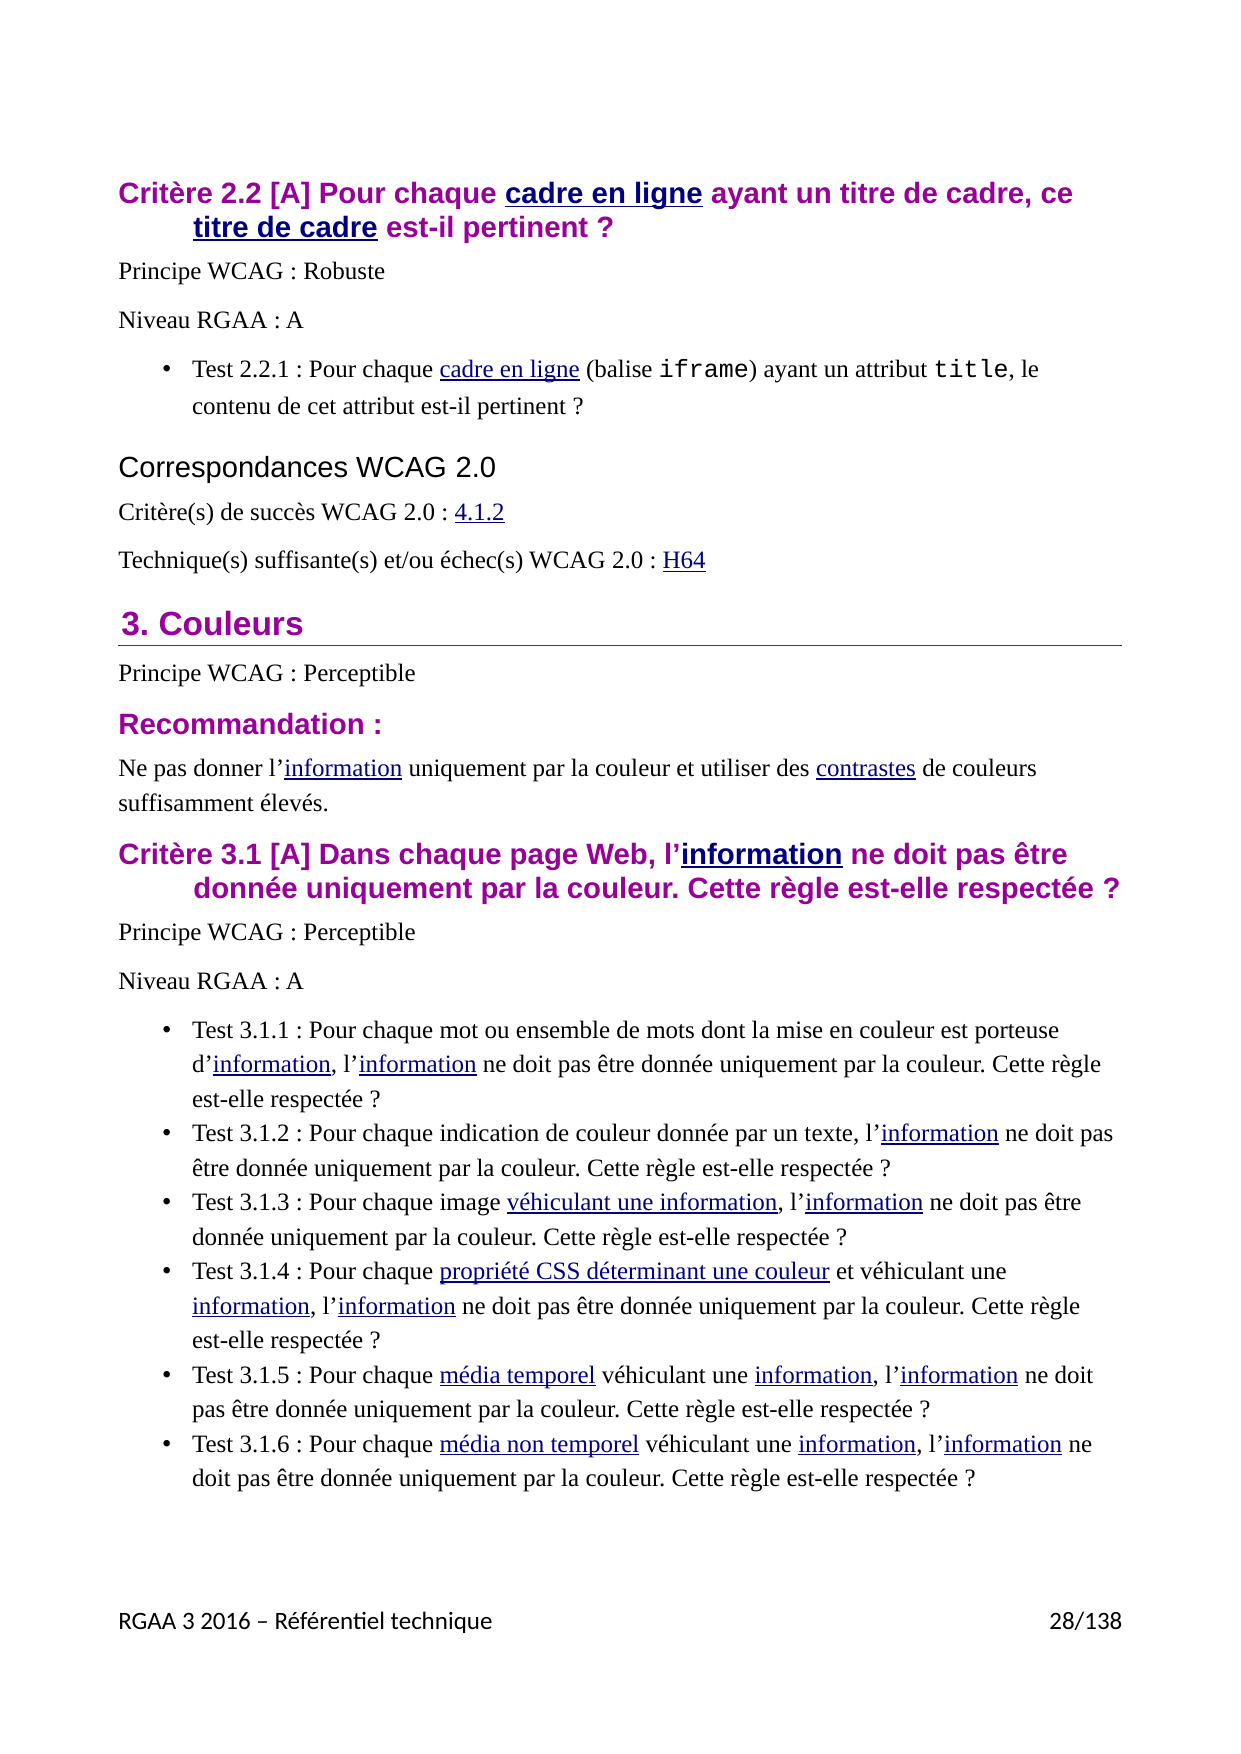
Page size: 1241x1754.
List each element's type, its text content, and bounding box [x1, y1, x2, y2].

text Principe WCAG : Perceptible [118, 658, 1122, 687]
text Ne pas donner l’information uniquement par la couleur et utiliser des contrastes de couleurs suffisamment élevés. [118, 753, 1122, 817]
text Principe WCAG : Perceptible [118, 917, 1122, 946]
text Critère(s) de succès WCAG 2.0 : 4.1.2 [118, 497, 1122, 525]
subtitle Correspondances WCAG 2.0 [118, 451, 1122, 484]
list Test 3.1.1 : Pour chaque mot ou ensemble de mots dont la mise en couleur est porteuse d’information, l’information ne doit pas être donnée uniquement par la couleur. Cette règle est-elle respectée ? [162, 1015, 1122, 1113]
text Technique(s) suffisante(s) et/ou échec(s) WCAG 2.0 : H64 [118, 546, 1122, 574]
subtitle Recommandation : [118, 707, 1122, 741]
list Test 3.1.5 : Pour chaque média temporel véhiculant une information, l’information ne doit pas être donnée uniquement par la couleur. Cette règle est-elle respectée ? [162, 1360, 1122, 1423]
list Test 3.1.2 : Pour chaque indication de couleur donnée par un texte, l’information ne doit pas être donnée uniquement par la couleur. Cette règle est-elle respectée ? [162, 1118, 1122, 1182]
text Niveau RGAA : A [118, 966, 1122, 995]
list Test 3.1.6 : Pour chaque média non temporel véhiculant une information, l’information ne doit pas être donnée uniquement par la couleur. Cette règle est-elle respectée ? [162, 1429, 1122, 1492]
list Test 3.1.4 : Pour chaque propriété CSS déterminant une couleur et véhiculant une information, l’information ne doit pas être donnée uniquement par la couleur. Cette règle est-elle respectée ? [162, 1256, 1122, 1354]
list Test 2.2.1 : Pour chaque cadre en ligne (balise iframe) ayant un attribut title, le contenu de cet attribut est-il pertinent ? [162, 354, 1122, 420]
subtitle 3. Couleurs [118, 601, 1122, 645]
subtitle Critère 3.1 [A] Dans chaque page Web, l’information ne doit pas être donnée uniquement par la couleur. Cette règle est-elle respectée ? [118, 837, 1122, 904]
text Principe WCAG : Robuste [118, 256, 1122, 285]
subtitle Critère 2.2 [A] Pour chaque cadre en ligne ayant un titre de cadre, ce titre de cadre est-il pertinent ? [118, 176, 1122, 244]
list Test 3.1.3 : Pour chaque image véhiculant une information, l’information ne doit pas être donnée uniquement par la couleur. Cette règle est-elle respectée ? [162, 1187, 1122, 1251]
text Niveau RGAA : A [118, 305, 1122, 334]
